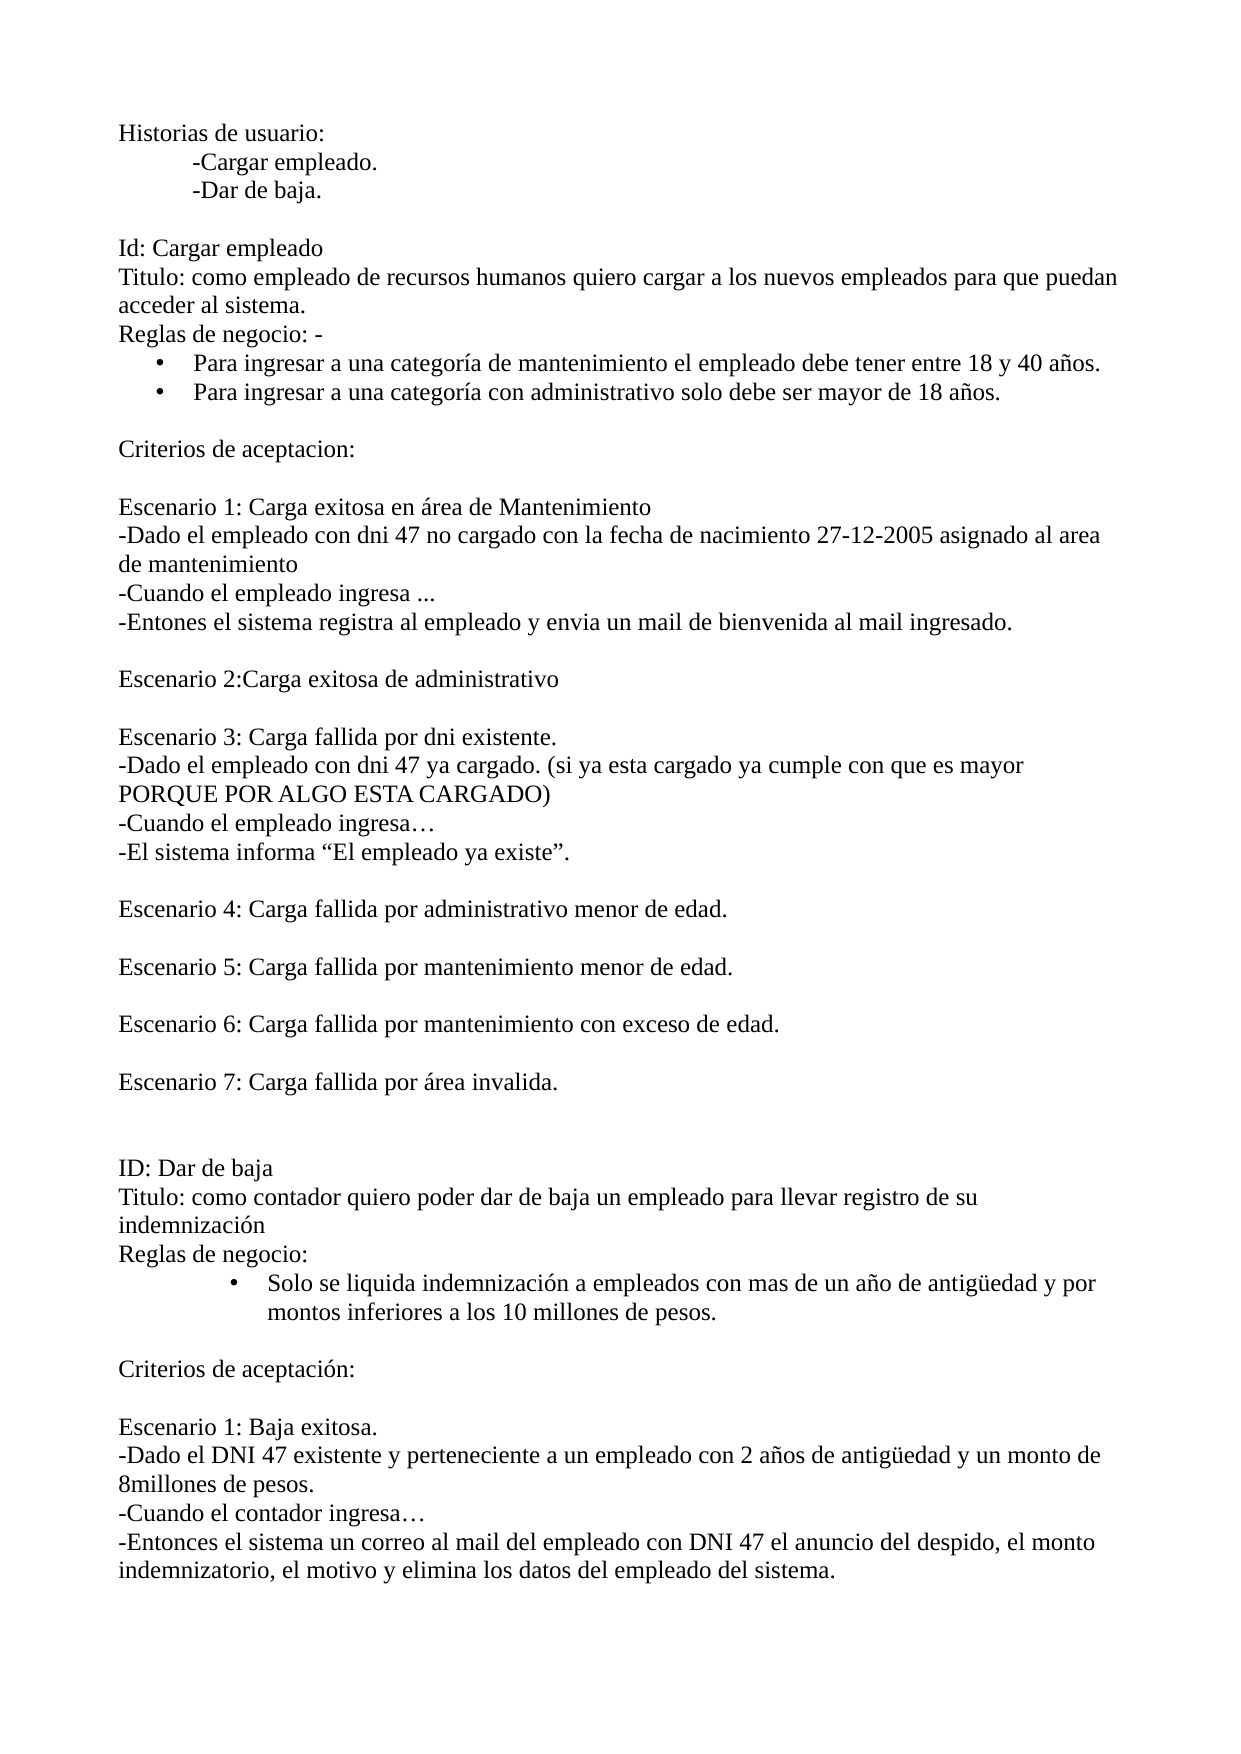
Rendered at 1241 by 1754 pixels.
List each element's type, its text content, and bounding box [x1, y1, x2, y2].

text ID: Dar de baja [118, 1153, 1122, 1182]
text Escenario 4: Carga fallida por administrativo menor de edad. [118, 894, 1122, 923]
text Escenario 1: Baja exitosa. [118, 1412, 1122, 1441]
text -Cuando el empleado ingresa… [118, 808, 1122, 837]
list Para ingresar a una categoría con administrativo solo debe ser mayor de 18 años. [156, 377, 1122, 406]
list Para ingresar a una categoría de mantenimiento el empleado debe tener entre 18 y 40 años. [156, 348, 1122, 377]
text Escenario 7: Carga fallida por área invalida. [118, 1067, 1122, 1096]
text Escenario 2:Carga exitosa de administrativo [118, 664, 1122, 693]
text Reglas de negocio: [118, 1239, 1122, 1268]
text -Dar de baja. [118, 176, 1122, 204]
text Criterios de aceptacion: [118, 434, 1122, 463]
text Escenario 5: Carga fallida por mantenimiento menor de edad. [118, 952, 1122, 981]
text -Cargar empleado. [118, 147, 1122, 176]
text Titulo: como contador quiero poder dar de baja un empleado para llevar registro de su indemnización [118, 1182, 1122, 1239]
text -Cuando el empleado ingresa ... [118, 578, 1122, 607]
text Criterios de aceptación: [118, 1354, 1122, 1383]
text Escenario 3: Carga fallida por dni existente. [118, 722, 1122, 751]
text -Cuando el contador ingresa… [118, 1498, 1122, 1527]
text -Dado el empleado con dni 47 no cargado con la fecha de nacimiento 27-12-2005 asignado al area de mantenimiento [118, 521, 1122, 578]
text Historias de usuario: [118, 118, 1122, 147]
text -Dado el empleado con dni 47 ya cargado. (si ya esta cargado ya cumple con que es mayor PORQUE POR ALGO ESTA CARGADO) [118, 751, 1122, 808]
text -El sistema informa “El empleado ya existe”. [118, 837, 1122, 866]
text Titulo: como empleado de recursos humanos quiero cargar a los nuevos empleados para que puedan acceder al sistema. [118, 262, 1122, 319]
text -Dado el DNI 47 existente y perteneciente a un empleado con 2 años de antigüedad y un monto de 8millones de pesos. [118, 1441, 1122, 1498]
text Reglas de negocio: - [118, 319, 1122, 348]
text -Entonces el sistema un correo al mail del empleado con DNI 47 el anuncio del despido, el monto indemnizatorio, el motivo y elimina los datos del empleado del sistema. [118, 1527, 1122, 1584]
text Id: Cargar empleado [118, 233, 1122, 262]
text Escenario 1: Carga exitosa en área de Mantenimiento [118, 492, 1122, 521]
list Solo se liquida indemnización a empleados con mas de un año de antigüedad y por montos inferiores a los 10 millones de pesos. [229, 1268, 1122, 1326]
text -Entones el sistema registra al empleado y envia un mail de bienvenida al mail ingresado. [118, 607, 1122, 636]
text Escenario 6: Carga fallida por mantenimiento con exceso de edad. [118, 1009, 1122, 1038]
